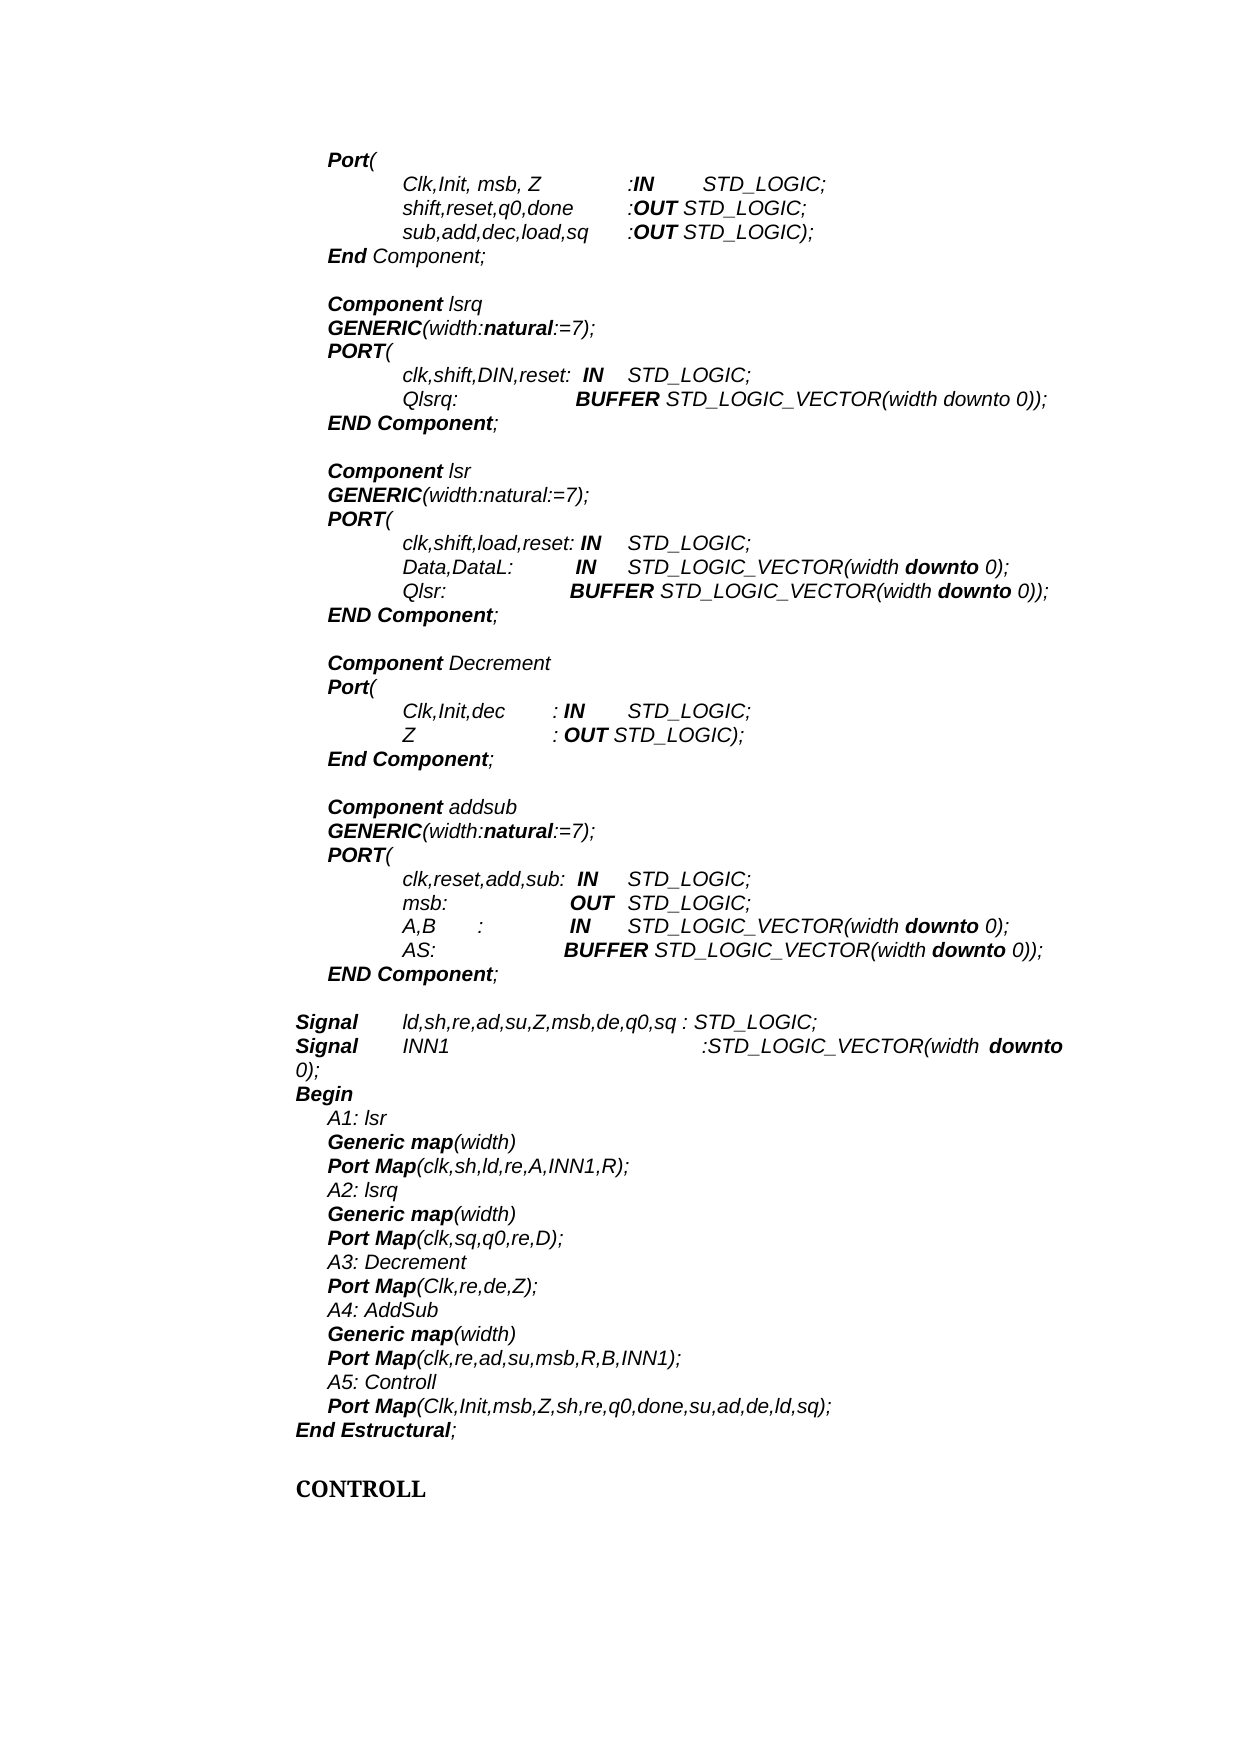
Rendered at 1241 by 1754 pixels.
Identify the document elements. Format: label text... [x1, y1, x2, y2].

text Port Map(Clk,Init,msb,Z,sh,re,q0,done,su,ad,de,ld,sq); [295, 1393, 1063, 1417]
text Port Map(clk,sh,ld,re,A,INN1,R); [295, 1154, 1063, 1178]
text Signal ld,sh,re,ad,su,Z,msb,de,q0,sq : STD_LOGIC; [295, 1010, 1063, 1034]
text PORT( [295, 339, 1063, 363]
text GENERIC(width:natural:=7); [295, 483, 1063, 507]
text Z : OUT STD_LOGIC); [295, 723, 1063, 747]
text Qlsr: BUFFER STD_LOGIC_VECTOR(width downto 0)); [295, 579, 1063, 603]
text Port Map(clk,re,ad,su,msb,R,B,INN1); [295, 1346, 1063, 1369]
text clk,shift,load,reset: IN STD_LOGIC; [295, 531, 1063, 555]
text PORT( [295, 842, 1063, 866]
text Clk,Init, msb, Z :IN STD_LOGIC; [295, 172, 1063, 196]
text Qlsrq: BUFFER STD_LOGIC_VECTOR(width downto 0)); [295, 387, 1063, 411]
text msb: OUT STD_LOGIC; [295, 890, 1063, 914]
text End Component; [295, 747, 1063, 771]
text Begin [295, 1082, 1063, 1106]
text A,B : IN STD_LOGIC_VECTOR(width downto 0); [295, 914, 1063, 938]
text Component lsrq [295, 291, 1063, 315]
text PORT( [295, 507, 1063, 531]
text END Component; [295, 962, 1063, 986]
text Component lsr [295, 459, 1063, 483]
text AS: BUFFER STD_LOGIC_VECTOR(width downto 0)); [295, 938, 1063, 962]
text CONTROLL [295, 1473, 1063, 1504]
text Component Decrement [295, 651, 1063, 675]
text clk,reset,add,sub: IN STD_LOGIC; [295, 866, 1063, 890]
text Component addsub [295, 794, 1063, 818]
text clk,shift,DIN,reset: IN STD_LOGIC; [295, 363, 1063, 387]
text sub,add,dec,load,sq :OUT STD_LOGIC); [295, 219, 1063, 243]
text GENERIC(width:natural:=7); [295, 818, 1063, 842]
text shift,reset,q0,done :OUT STD_LOGIC; [295, 196, 1063, 219]
text Data,DataL: IN STD_LOGIC_VECTOR(width downto 0); [295, 555, 1063, 579]
text Port( [295, 675, 1063, 699]
text END Component; [295, 603, 1063, 627]
text End Estructural; [295, 1417, 1063, 1441]
text Generic map(width) [295, 1202, 1063, 1226]
text Port Map(clk,sq,q0,re,D); [295, 1226, 1063, 1250]
text A2: lsrq [295, 1178, 1063, 1202]
text Port( [295, 148, 1063, 172]
text Clk,Init,dec : IN STD_LOGIC; [295, 699, 1063, 723]
text GENERIC(width:natural:=7); [295, 315, 1063, 339]
text A4: AddSub [295, 1298, 1063, 1322]
text Port Map(Clk,re,de,Z); [295, 1274, 1063, 1298]
text Generic map(width) [295, 1322, 1063, 1346]
text END Component; [295, 411, 1063, 435]
text End Component; [295, 243, 1063, 267]
text A5: Controll [295, 1369, 1063, 1393]
text Generic map(width) [295, 1130, 1063, 1154]
text A1: lsr [295, 1106, 1063, 1130]
text A3: Decrement [295, 1250, 1063, 1274]
text Signal INN1 :STD_LOGIC_VECTOR(width downto 0); [295, 1034, 1063, 1082]
